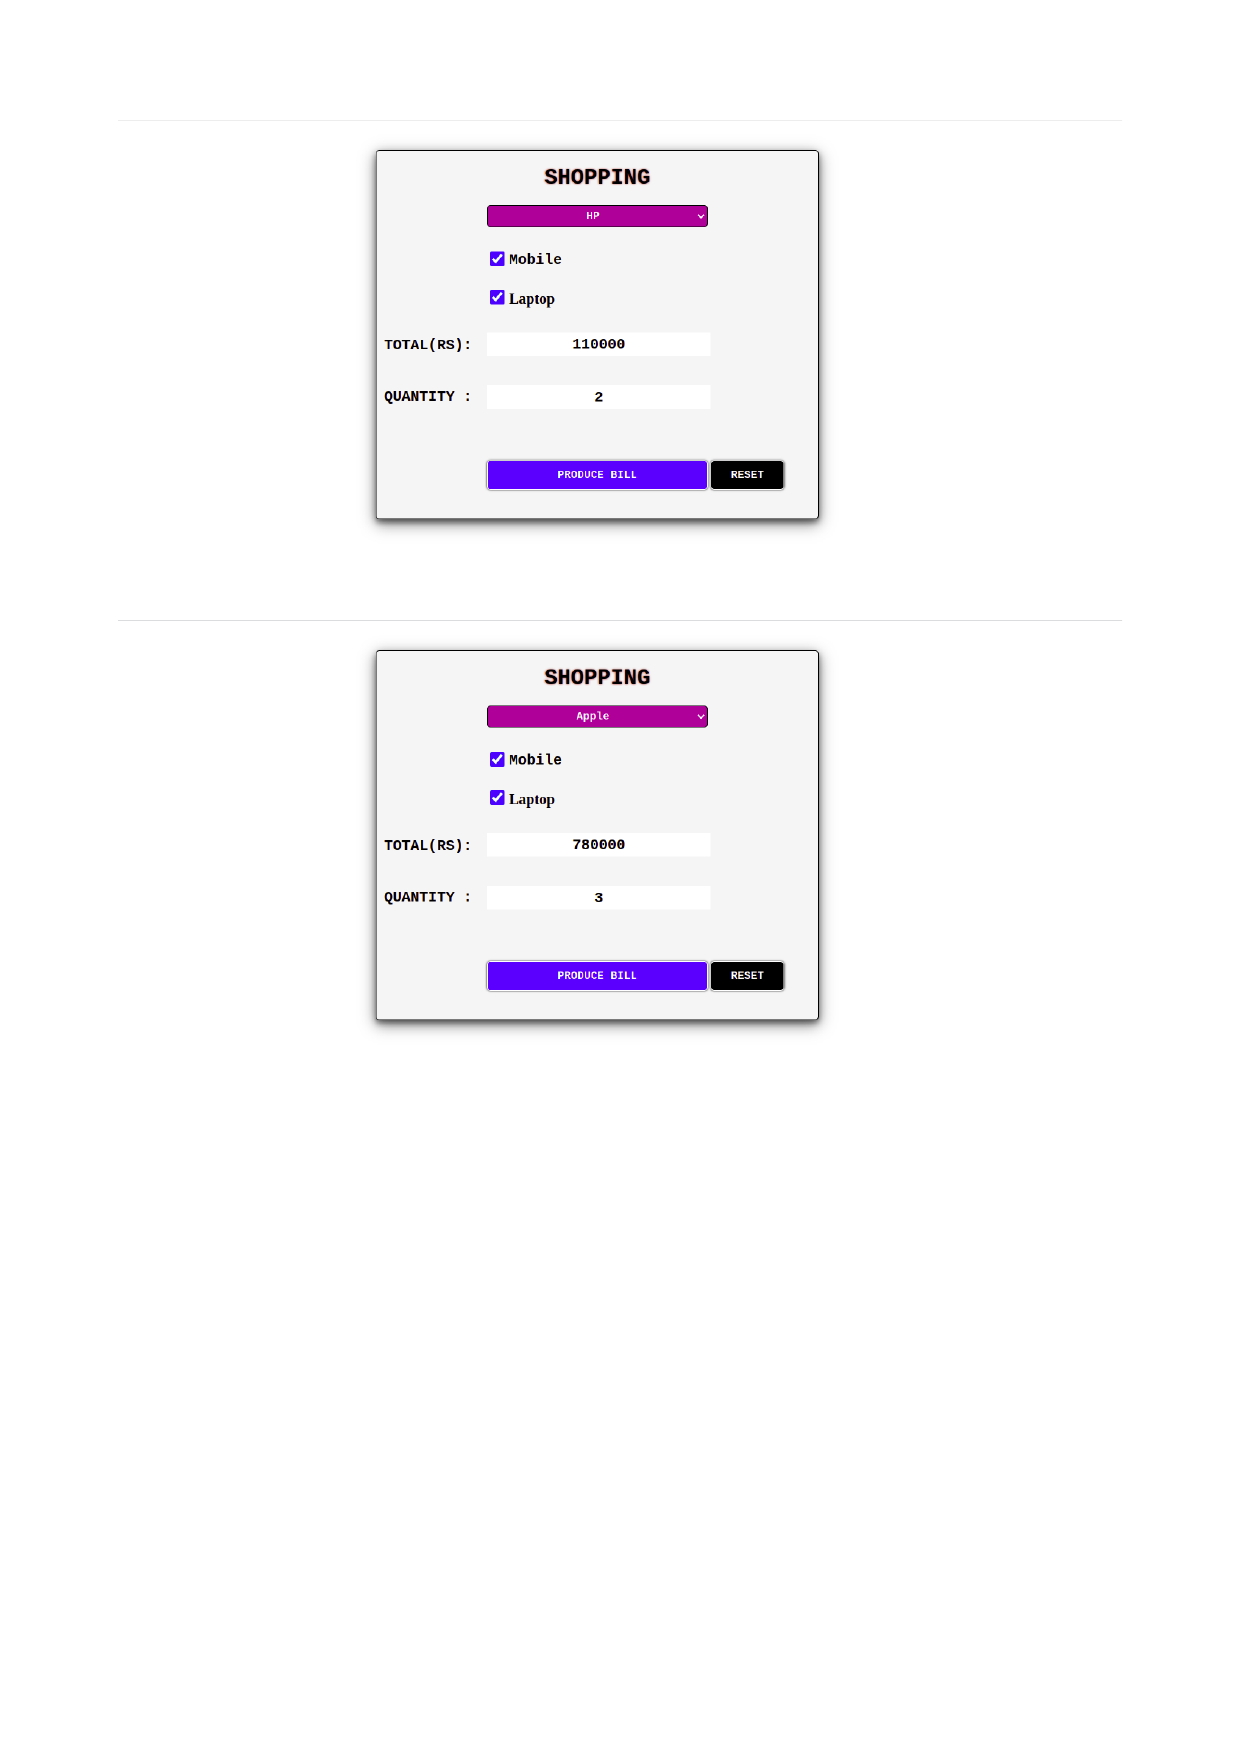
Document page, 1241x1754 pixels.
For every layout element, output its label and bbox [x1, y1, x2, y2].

picture [118, 118, 1123, 588]
picture [118, 616, 1123, 1089]
